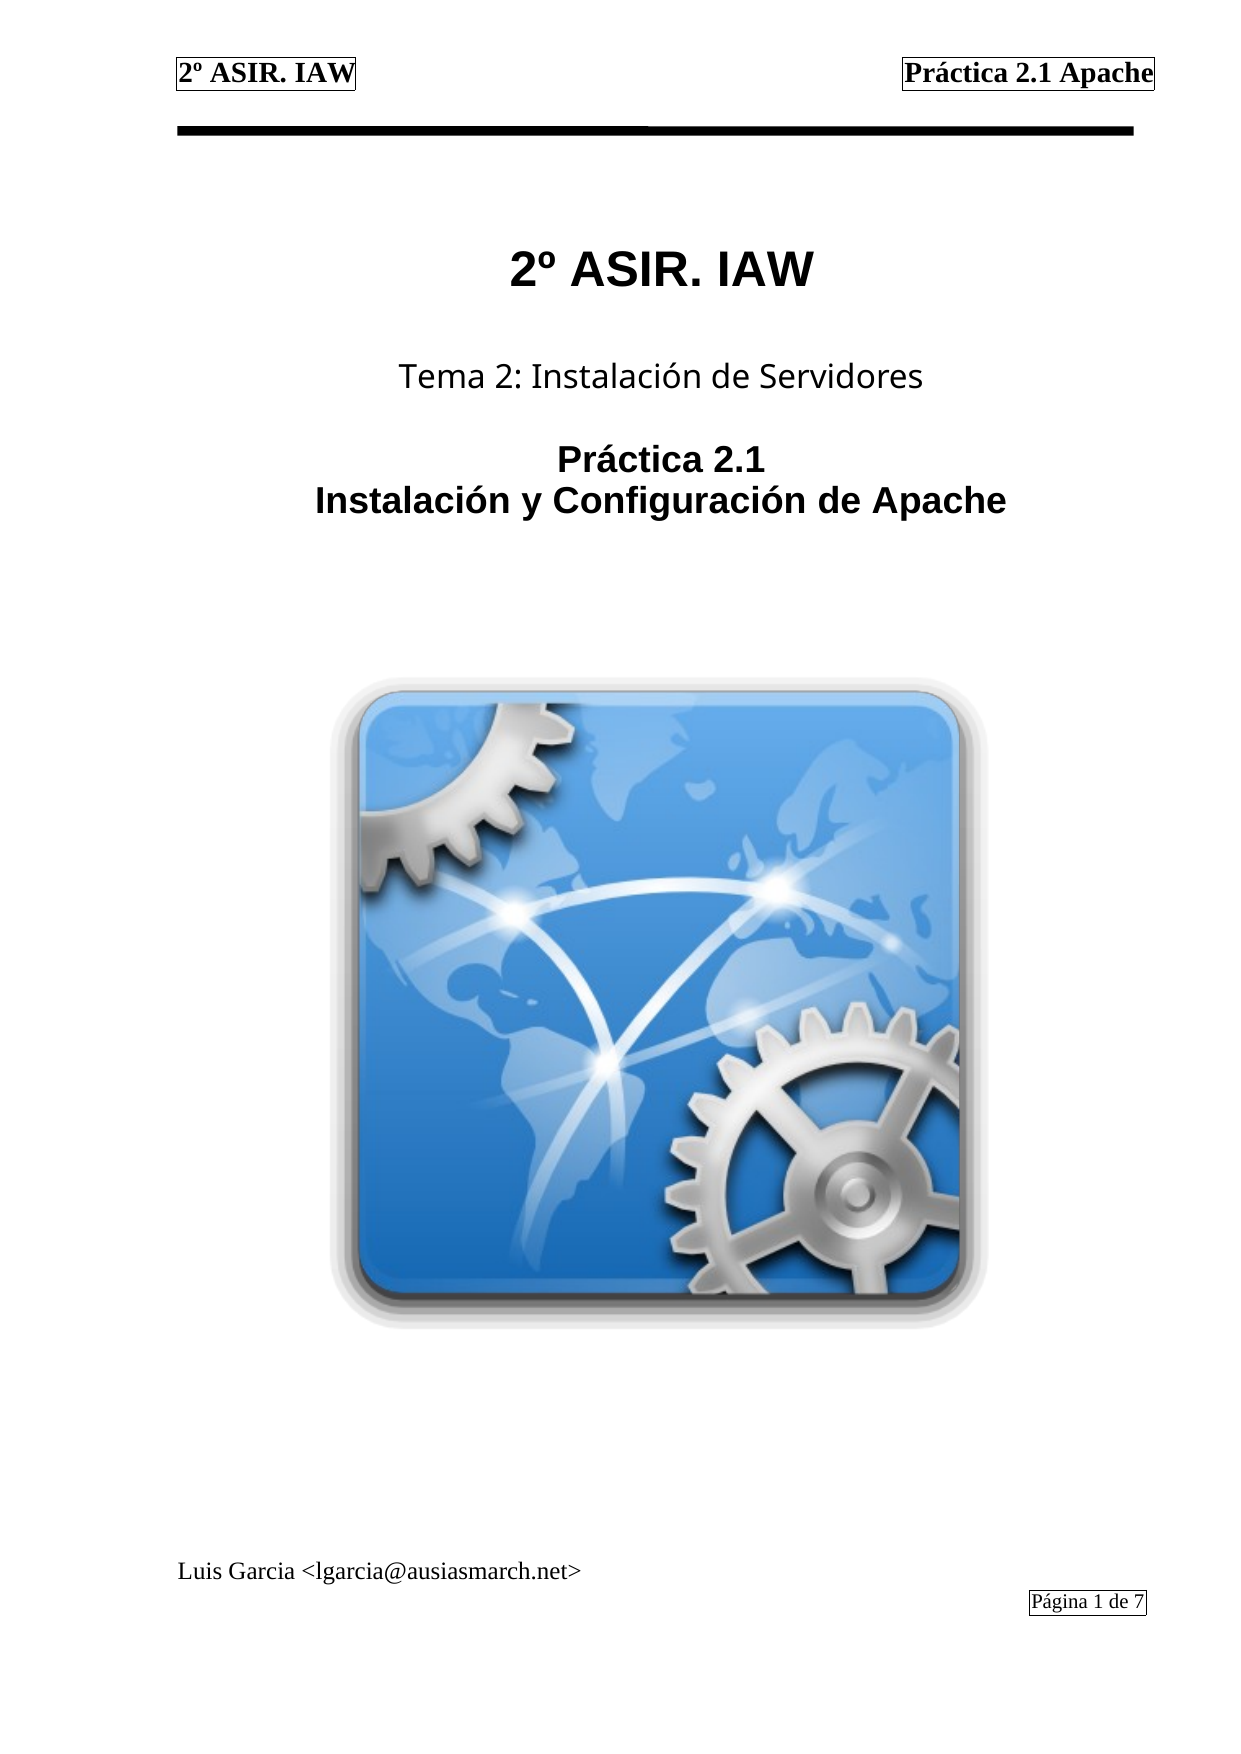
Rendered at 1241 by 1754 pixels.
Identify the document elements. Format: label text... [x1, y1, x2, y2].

text 2º ASIR. IAW [505, 240, 818, 296]
text Instalación y Configuración de Apache [311, 480, 1011, 522]
text Práctica 2.1 [552, 437, 770, 480]
text Tema 2: Instalación de Servidores [369, 353, 953, 399]
picture [327, 663, 994, 1331]
text Luis Garcia <lgarcia@ausiasmarch.net> [177, 1556, 1163, 1585]
